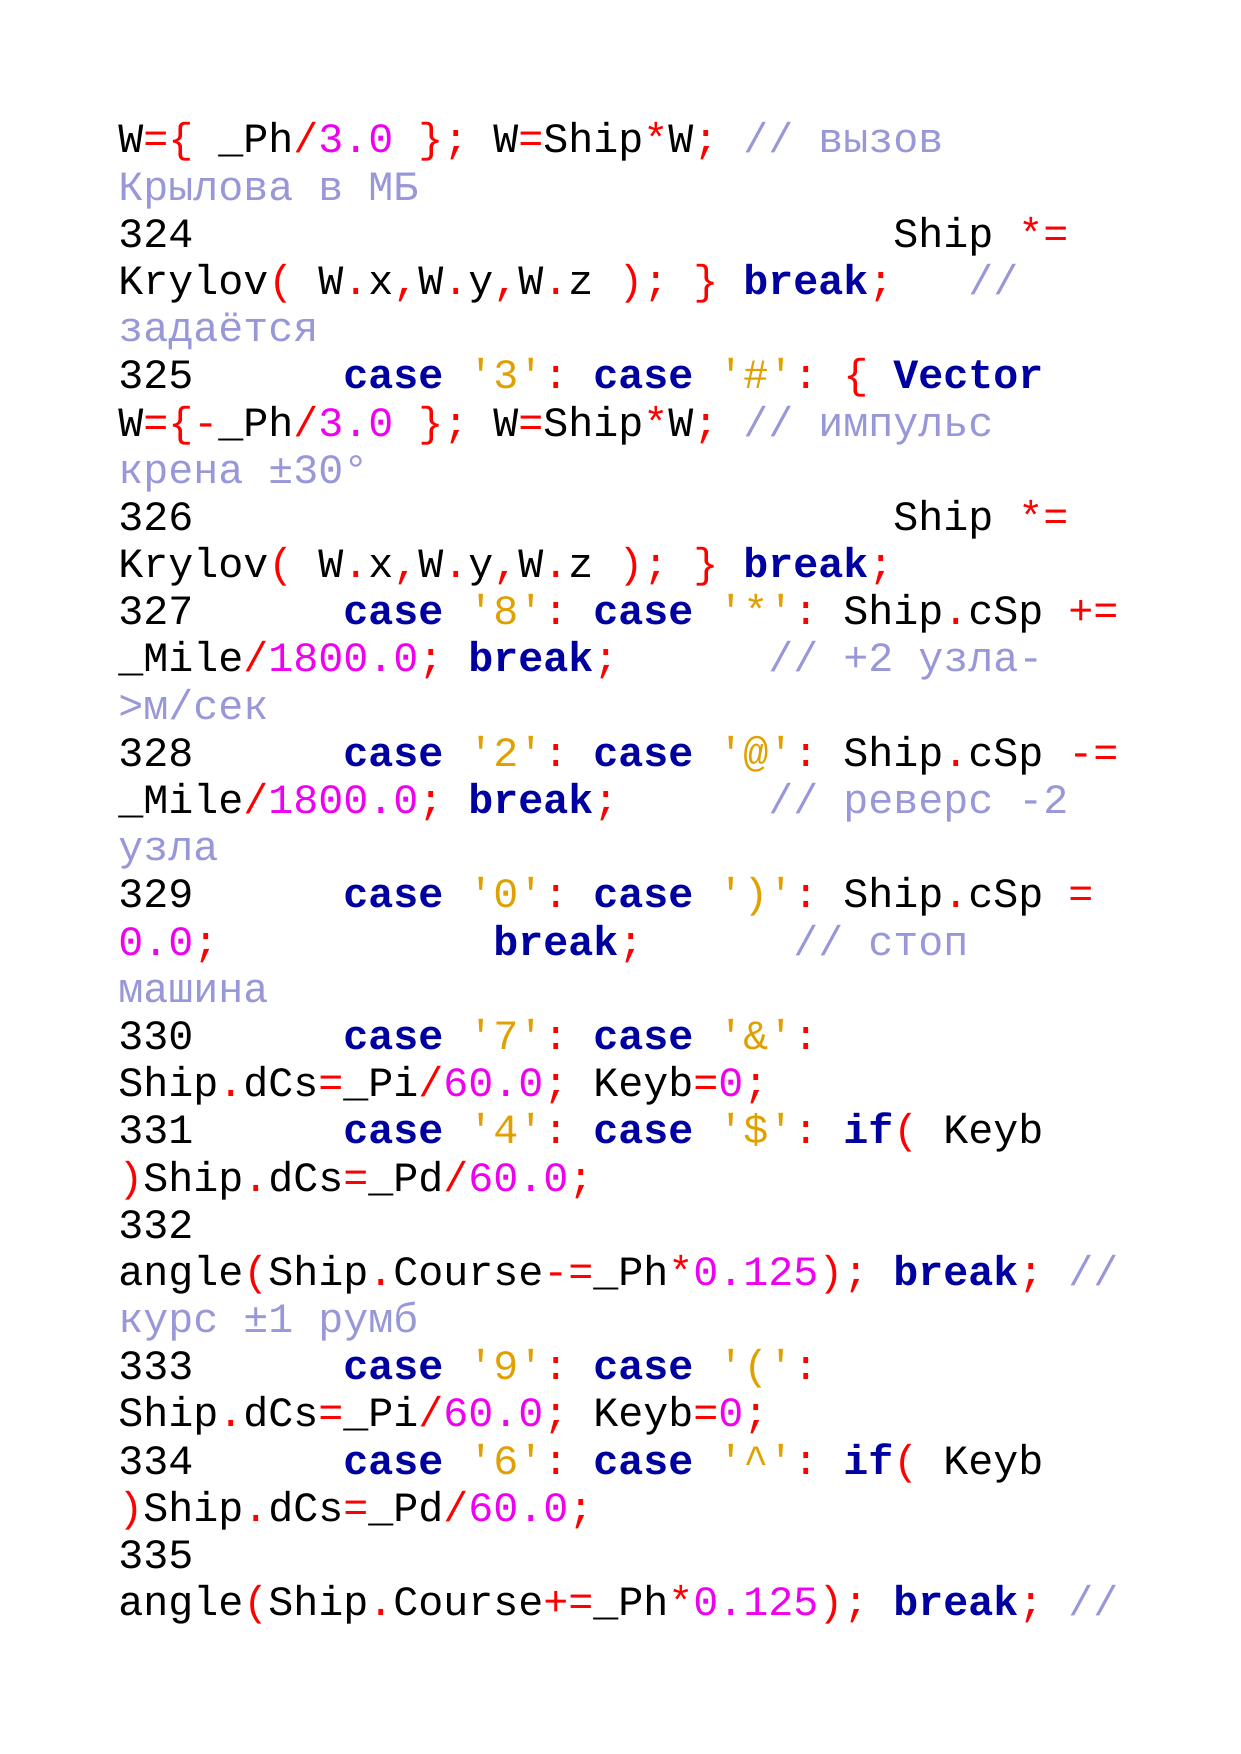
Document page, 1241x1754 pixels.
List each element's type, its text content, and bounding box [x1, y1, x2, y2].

subtitle 329 case '0': case ')': Ship.cSp = 0.0; break; // стоп машина [118, 873, 1122, 1015]
subtitle 325 case '3': case '#': { Vector W={-_Ph/3.0 }; W=Ship*W; // импульс крена ±30° [118, 354, 1122, 496]
subtitle 327 case '8': case '*': Ship.cSp += _Mile/1800.0; break; // +2 узла->м/сек [118, 590, 1122, 732]
subtitle 326 Ship *= Krylov( W.x,W.y,W.z ); } break; [118, 496, 1122, 590]
subtitle 328 case '2': case '@': Ship.cSp -= _Mile/1800.0; break; // реверс -2 узла [118, 732, 1122, 873]
subtitle 334 case '6': case '^': if( Keyb )Ship.dCs=_Pd/60.0; [118, 1439, 1122, 1534]
subtitle 331 case '4': case '$': if( Keyb )Ship.dCs=_Pd/60.0; [118, 1109, 1122, 1203]
subtitle 333 case '9': case '(': Ship.dCs=_Pi/60.0; Keyb=0; [118, 1345, 1122, 1439]
subtitle 335 angle(Ship.Course+=_Ph*0.125); break; // [118, 1534, 1122, 1628]
subtitle 324 Ship *= Krylov( W.x,W.y,W.z ); } break; // задаётся [118, 212, 1122, 354]
subtitle 332 angle(Ship.Course-=_Ph*0.125); break; // курс ±1 румб [118, 1203, 1122, 1345]
subtitle W={ _Ph/3.0 }; W=Ship*W; // вызов Крылова в МБ [118, 118, 1122, 212]
subtitle 330 case '7': case '&': Ship.dCs=_Pi/60.0; Keyb=0; [118, 1015, 1122, 1109]
